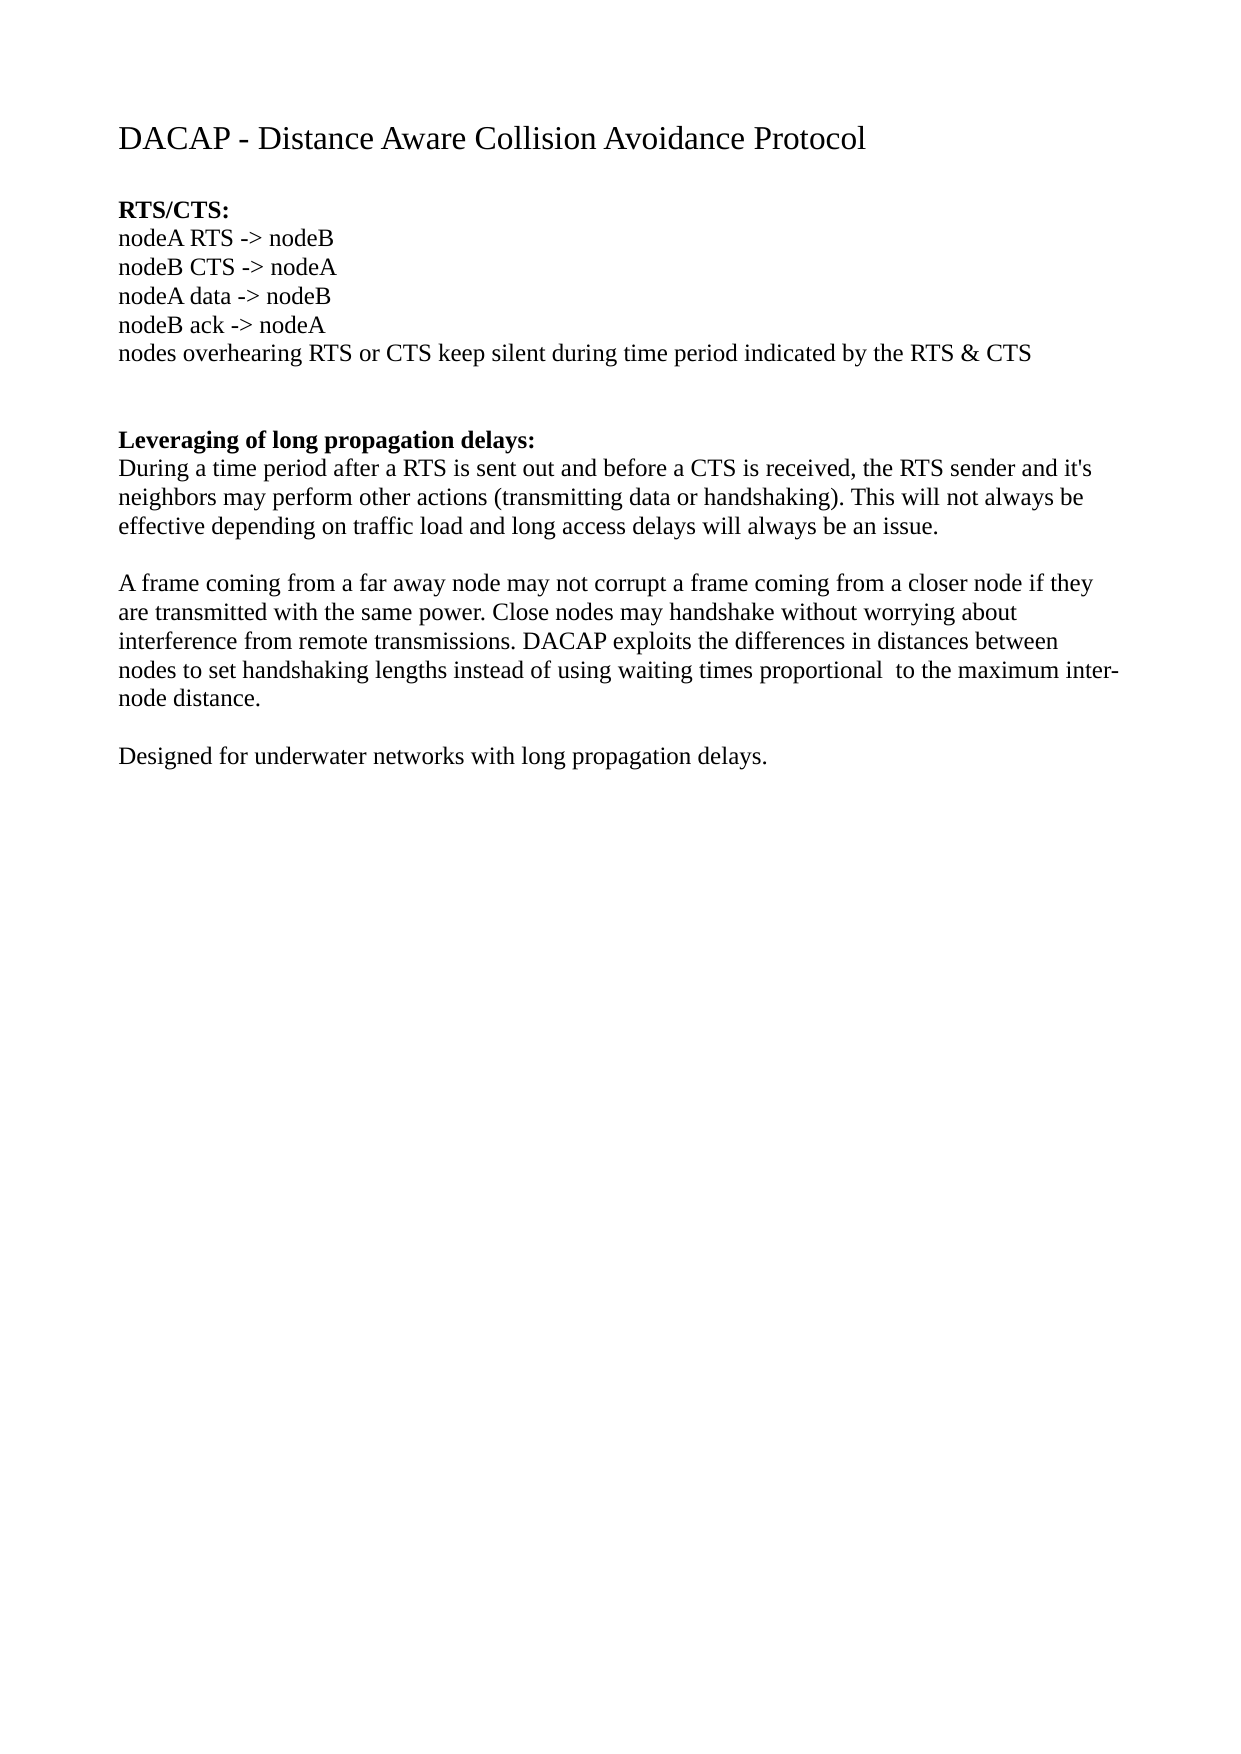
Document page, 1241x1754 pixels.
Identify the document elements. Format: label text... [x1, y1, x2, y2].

text DACAP - Distance Aware Collision Avoidance Protocol [118, 118, 1122, 156]
text RTS/CTS: [118, 195, 1122, 223]
text nodeA RTS -> nodeB nodeB CTS -> nodeA nodeA data -> nodeB nodeB ack -> nodeA nodes overhearing RTS or CTS keep silent during time period indicated by the RTS & CTS [118, 223, 1122, 396]
text Leveraging of long propagation delays: During a time period after a RTS is sent out and before a CTS is received, the RTS sender and it's neighbors may perform other actions (transmitting data or handshaking). This will not always be effective depending on traffic load and long access delays will always be an issue. A frame coming from a far away node may not corrupt a frame coming from a closer node if they are transmitted with the same power. Close nodes may handshake without worrying about interference from remote transmissions. DACAP exploits the differences in distances between nodes to set handshaking lengths instead of using waiting times proportional to the maximum inter-node distance. Designed for underwater networks with long propagation delays. [118, 425, 1122, 827]
